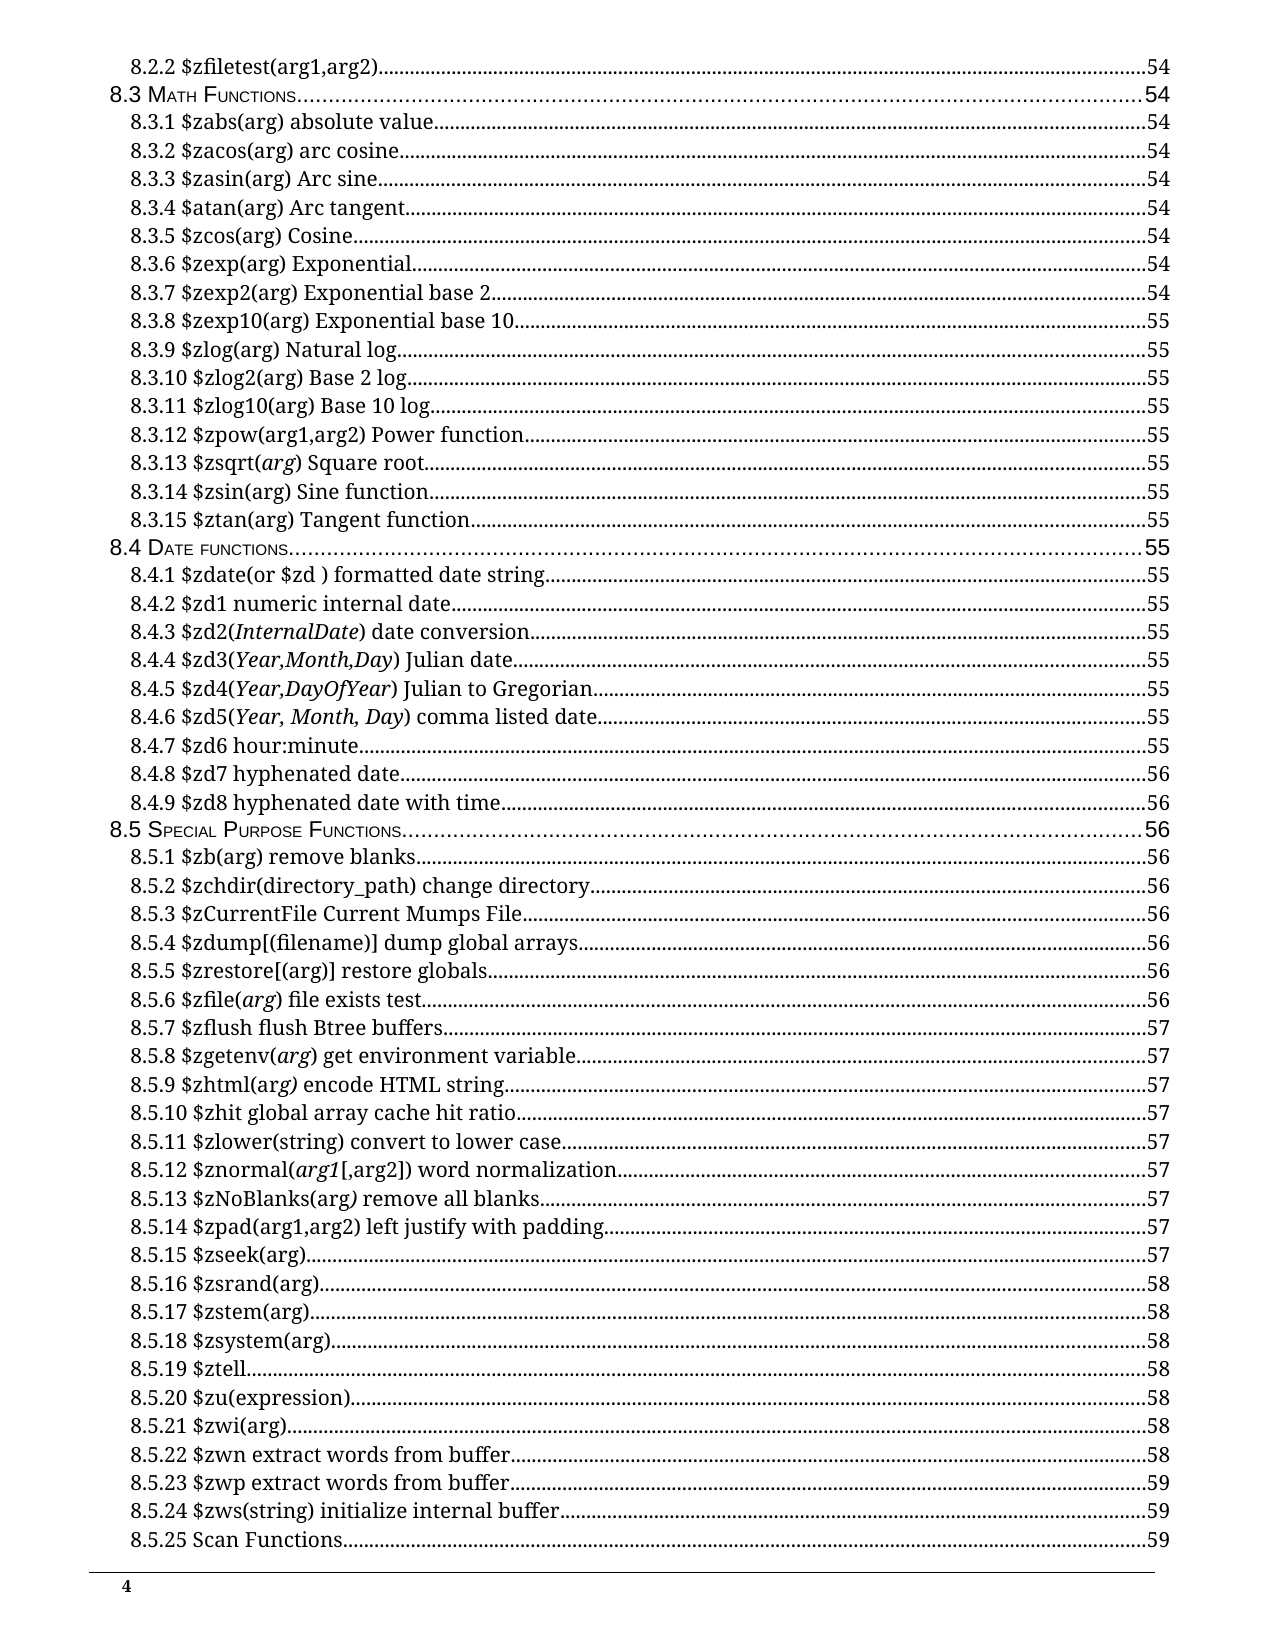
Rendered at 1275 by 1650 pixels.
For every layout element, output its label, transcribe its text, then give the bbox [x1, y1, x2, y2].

text 8.5.5 $zrestore[(arg)] restore globals 56 [130, 956, 1170, 985]
text 8.3.1 $zabs(arg) absolute value 54 [130, 107, 1170, 136]
text 8.5.20 $zu(expression) 58 [130, 1383, 1170, 1411]
text 8.5.14 $zpad(arg1,arg2) left justify with padding 57 [130, 1212, 1170, 1241]
text 8.5.24 $zws(string) initialize internal buffer 59 [130, 1497, 1170, 1525]
text 8.3.12 $zpow(arg1,arg2) Power function 55 [130, 420, 1170, 448]
text 8.4.2 $zd1 numeric internal date 55 [130, 589, 1170, 617]
text 8.5.18 $zsystem(arg) 58 [130, 1326, 1170, 1354]
text 8.3.11 $zlog10(arg) Base 10 log 55 [130, 392, 1170, 420]
text 8.3.14 $zsin(arg) Sine function 55 [130, 477, 1170, 505]
text 8.3.5 $zcos(arg) Cosine 54 [130, 221, 1170, 249]
text 8.5.22 $zwn extract words from buffer 58 [130, 1440, 1170, 1468]
text 8.5.3 $zCurrentFile Current Mumps File 56 [130, 899, 1170, 928]
text 8.4.1 $zdate(or $zd ) formatted date string 55 [130, 560, 1170, 589]
text 8.4.9 $zd8 hyphenated date with time 56 [130, 788, 1170, 816]
text 8.4.8 $zd7 hyphenated date 56 [130, 759, 1170, 788]
text 8.3.7 $zexp2(arg) Exponential base 2 54 [130, 278, 1170, 306]
text 8.3.6 $zexp(arg) Exponential 54 [130, 249, 1170, 278]
text 8.3.8 $zexp10(arg) Exponential base 10 55 [130, 306, 1170, 335]
text 8.3.3 $zasin(arg) Arc sine 54 [130, 164, 1170, 193]
text 8.5.25 Scan Functions 59 [130, 1525, 1170, 1553]
text 8.5 Special Purpose Functions 56 [109, 816, 1170, 842]
text 8.5.8 $zgetenv(arg) get environment variable 57 [130, 1042, 1170, 1070]
text 8.5.2 $zchdir(directory_path) change directory 56 [130, 871, 1170, 899]
text 8.5.16 $zsrand(arg) 58 [130, 1269, 1170, 1297]
text 8.5.1 $zb(arg) remove blanks 56 [130, 842, 1170, 871]
text 8.5.9 $zhtml(arg) encode HTML string 57 [130, 1070, 1170, 1098]
text 8.4.4 $zd3(Year,Month,Day) Julian date 55 [130, 646, 1170, 674]
text 8.2.2 $zfiletest(arg1,arg2) 54 [130, 52, 1170, 81]
text 8.4.7 $zd6 hour:minute 55 [130, 731, 1170, 759]
text 8.5.10 $zhit global array cache hit ratio 57 [130, 1098, 1170, 1127]
text 8.5.6 $zfile(arg) file exists test 56 [130, 985, 1170, 1013]
text 8.5.15 $zseek(arg) 57 [130, 1241, 1170, 1269]
text 8.5.7 $zflush flush Btree buffers 57 [130, 1013, 1170, 1042]
text 8.5.4 $zdump[(filename)] dump global arrays 56 [130, 928, 1170, 956]
text 8.5.12 $znormal(arg1[,arg2]) word normalization 57 [130, 1155, 1170, 1184]
text 8.4.6 $zd5(Year, Month, Day) comma listed date 55 [130, 702, 1170, 731]
text 8.5.23 $zwp extract words from buffer 59 [130, 1468, 1170, 1497]
text 8.4.3 $zd2(InternalDate) date conversion 55 [130, 617, 1170, 646]
text 8.3.13 $zsqrt(arg) Square root 55 [130, 448, 1170, 477]
text 8.5.13 $zNoBlanks(arg) remove all blanks 57 [130, 1184, 1170, 1212]
text 8.5.19 $ztell 58 [130, 1354, 1170, 1383]
text 8.3.2 $zacos(arg) arc cosine 54 [130, 136, 1170, 164]
text 8.3.4 $atan(arg) Arc tangent 54 [130, 193, 1170, 221]
text 8.3.10 $zlog2(arg) Base 2 log 55 [130, 363, 1170, 392]
text 8.3 Math Functions 54 [109, 81, 1170, 107]
text 8.5.21 $zwi(arg) 58 [130, 1411, 1170, 1440]
text 8.4 Date functions 55 [109, 534, 1170, 560]
text 8.4.5 $zd4(Year,DayOfYear) Julian to Gregorian 55 [130, 674, 1170, 702]
text 8.3.15 $ztan(arg) Tangent function 55 [130, 505, 1170, 534]
text 8.5.17 $zstem(arg) 58 [130, 1297, 1170, 1326]
text 8.5.11 $zlower(string) convert to lower case 57 [130, 1127, 1170, 1155]
text 8.3.9 $zlog(arg) Natural log 55 [130, 335, 1170, 363]
